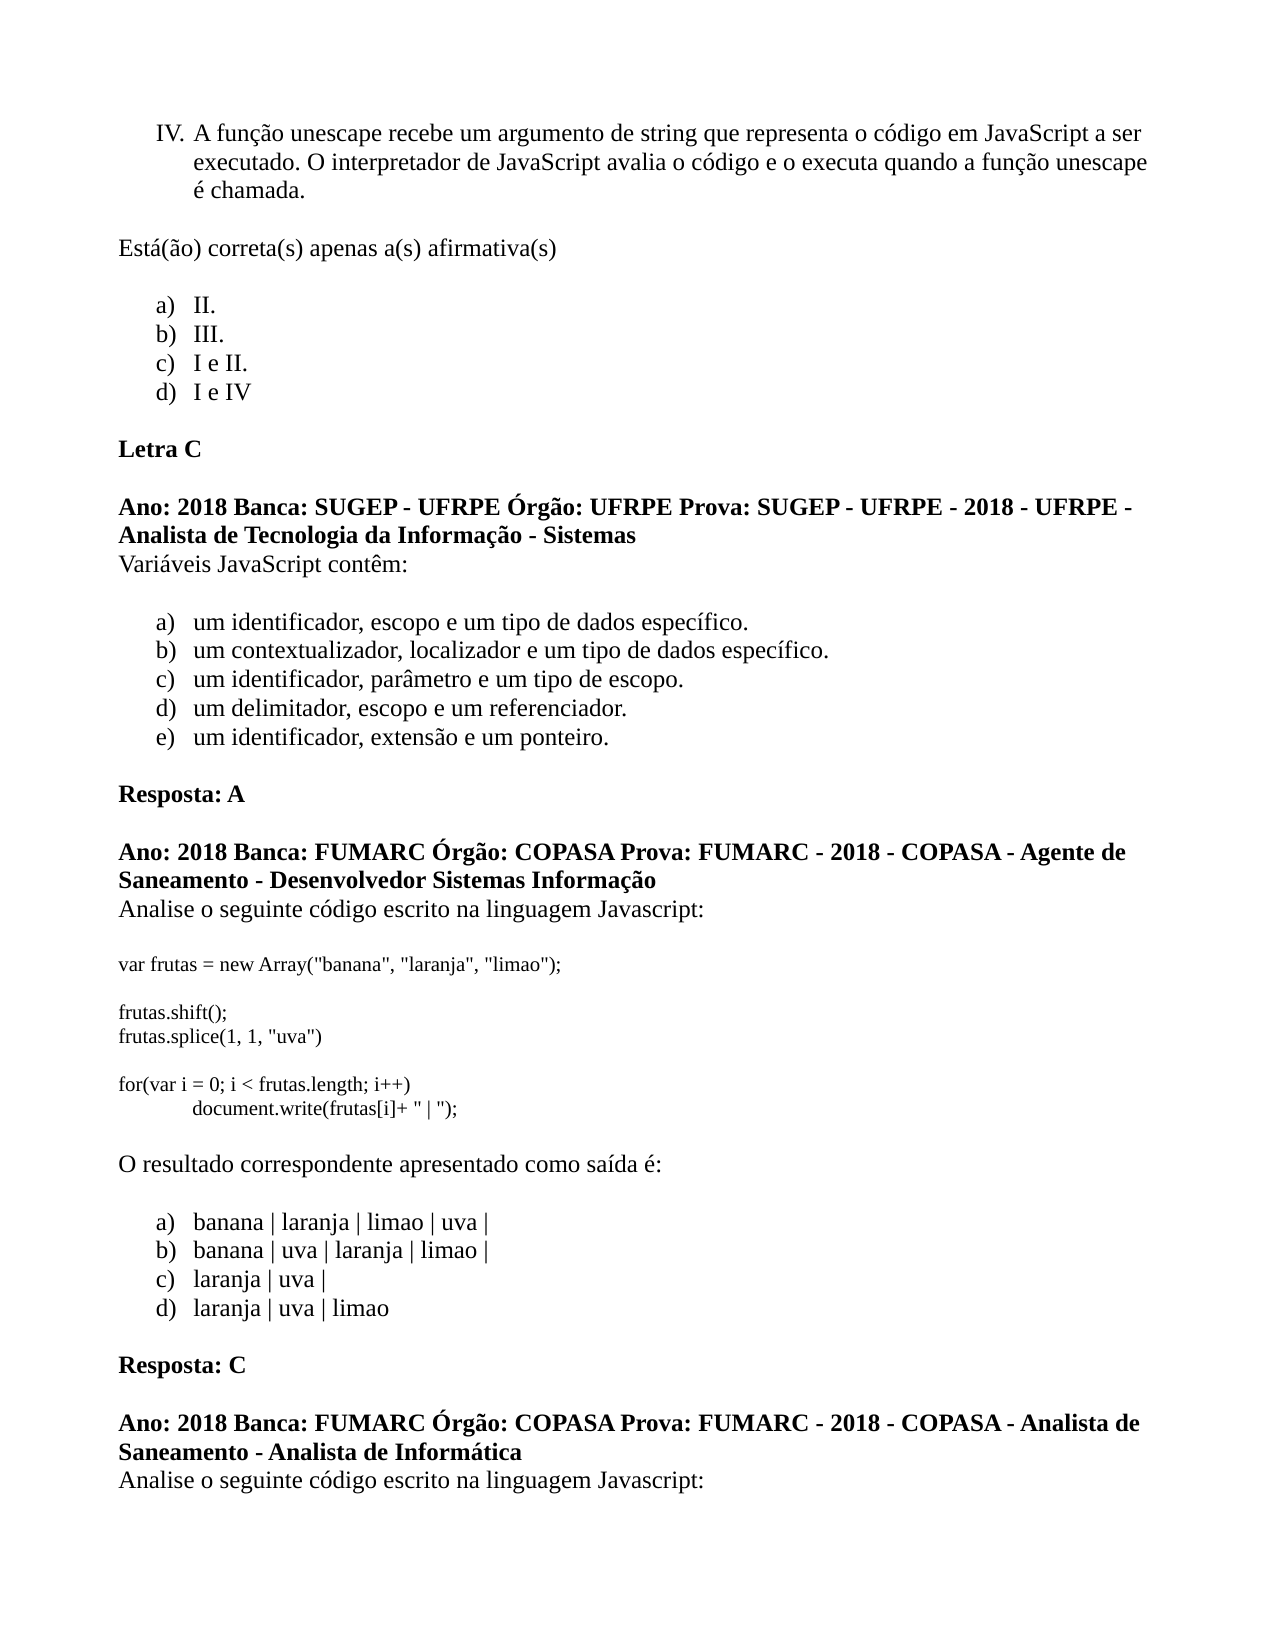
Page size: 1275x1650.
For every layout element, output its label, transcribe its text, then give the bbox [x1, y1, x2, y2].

text Resposta: A [118, 779, 1157, 808]
text frutas.shift(); [118, 1000, 1157, 1024]
list um identificador, escopo e um tipo de dados específico. [156, 607, 1157, 636]
list laranja | uva | [156, 1264, 1157, 1293]
text Ano: 2018 Banca: SUGEP - UFRPE Órgão: UFRPE Prova: SUGEP - UFRPE - 2018 - UFRPE - Analista de Tecnologia da Informação - Sistemas [118, 492, 1157, 549]
text frutas.splice(1, 1, "uva") [118, 1024, 1157, 1048]
list um identificador, extensão e um ponteiro. [156, 722, 1157, 751]
list laranja | uva | limao [156, 1293, 1157, 1322]
list um delimitador, escopo e um referenciador. [156, 693, 1157, 722]
text Resposta: C [118, 1350, 1157, 1379]
list um identificador, parâmetro e um tipo de escopo. [156, 664, 1157, 693]
list I e II. [156, 348, 1157, 377]
list A função unescape recebe um argumento de string que representa o código em JavaScript a ser executado. O interpretador de JavaScript avalia o código e o executa quando a função unescape é chamada. [156, 118, 1157, 204]
list um contextualizador, localizador e um tipo de dados específico. [156, 636, 1157, 664]
list II. [156, 291, 1157, 319]
text Ano: 2018 Banca: FUMARC Órgão: COPASA Prova: FUMARC - 2018 - COPASA - Analista de Saneamento - Analista de Informática [118, 1408, 1157, 1465]
text for(var i = 0; i < frutas.length; i++) [118, 1072, 1157, 1096]
text document.write(frutas[i]+ " | "); [118, 1096, 1157, 1120]
text Analise o seguinte código escrito na linguagem Javascript: [118, 894, 1157, 923]
list banana | laranja | limao | uva | [156, 1207, 1157, 1235]
text var frutas = new Array("banana", "laranja", "limao"); [118, 952, 1157, 976]
text Ano: 2018 Banca: FUMARC Órgão: COPASA Prova: FUMARC - 2018 - COPASA - Agente de Saneamento - Desenvolvedor Sistemas Informação [118, 837, 1157, 894]
list III. [156, 319, 1157, 348]
text Está(ão) correta(s) apenas a(s) afirmativa(s) [118, 233, 1157, 262]
text Analise o seguinte código escrito na linguagem Javascript: [118, 1465, 1157, 1494]
text O resultado correspondente apresentado como saída é: [118, 1149, 1157, 1178]
text Variáveis JavaScript contêm: [118, 549, 1157, 578]
list I e IV [156, 377, 1157, 406]
text Letra C [118, 434, 1157, 463]
list banana | uva | laranja | limao | [156, 1235, 1157, 1264]
